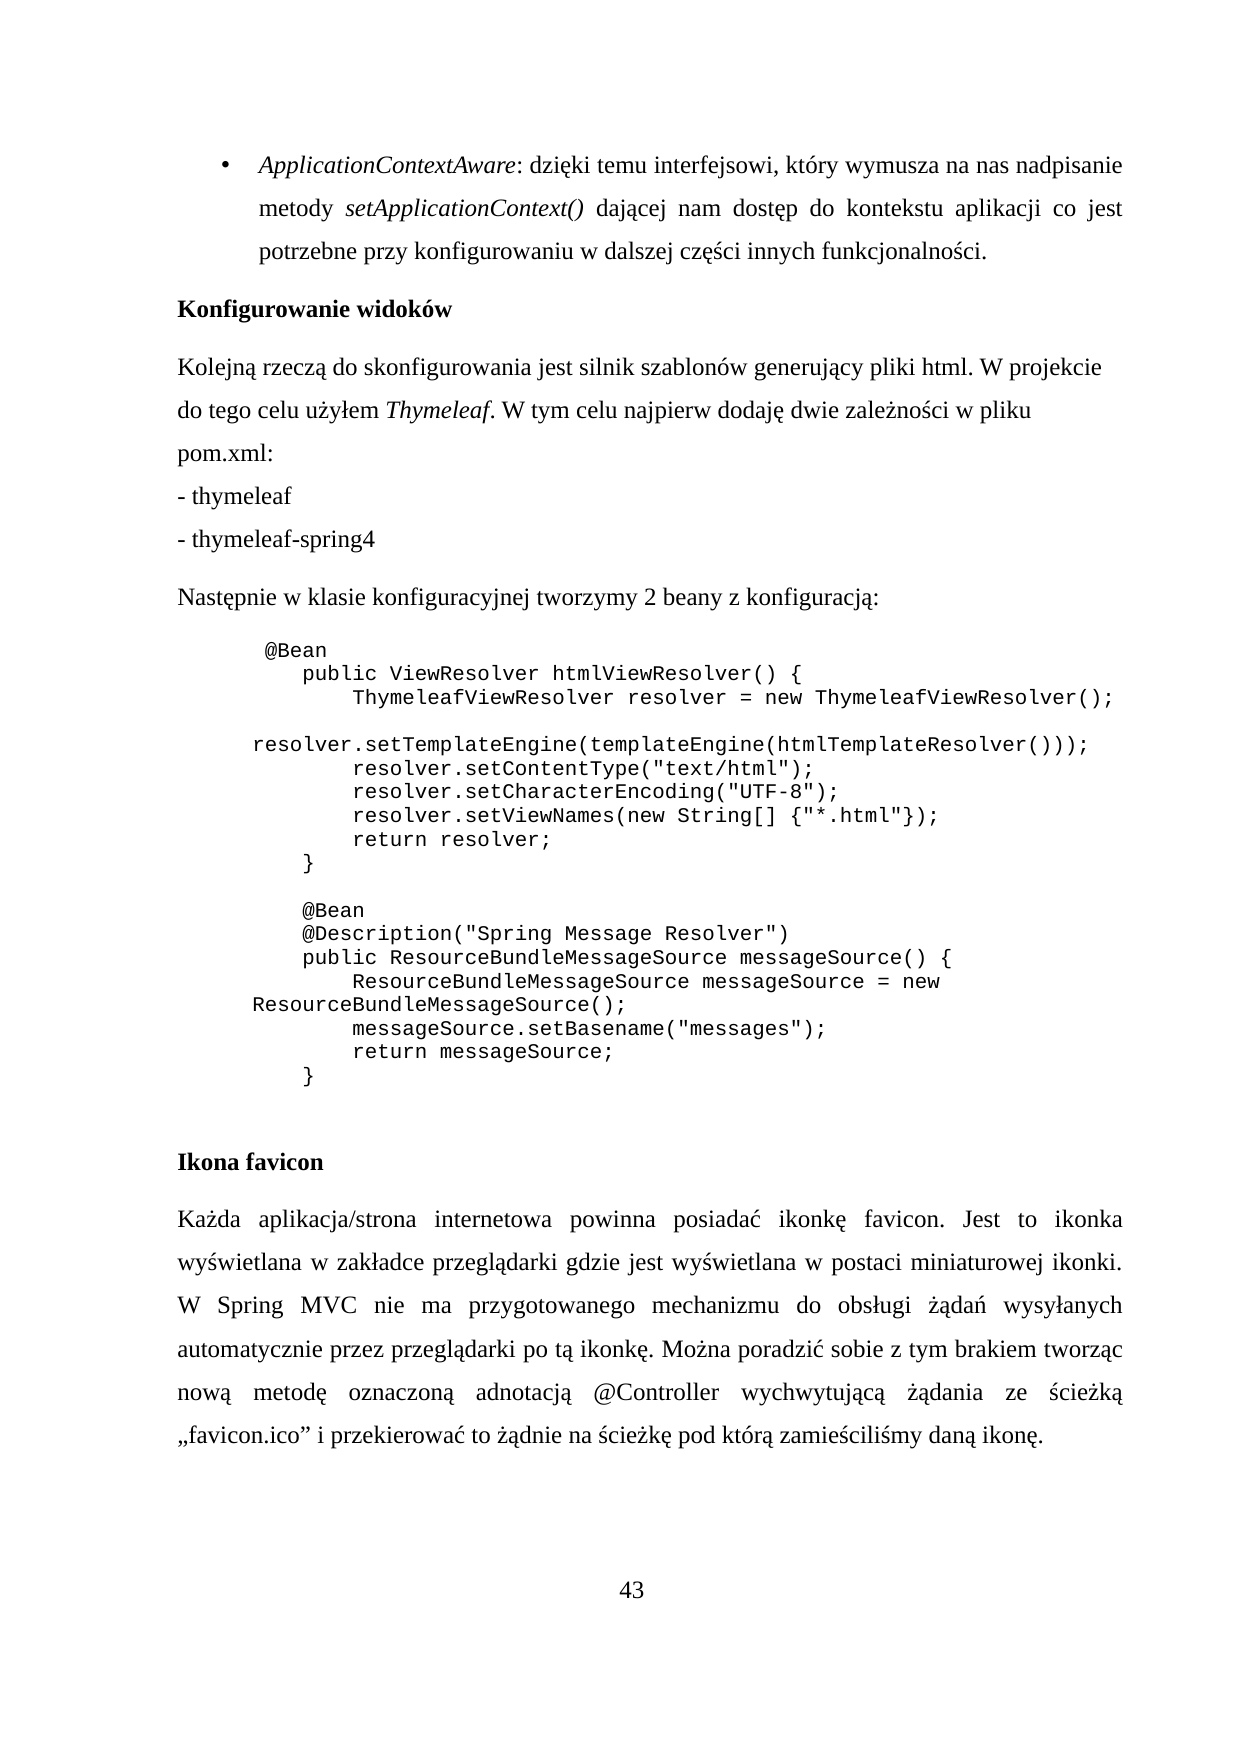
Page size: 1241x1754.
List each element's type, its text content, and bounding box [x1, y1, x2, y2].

text Następnie w klasie konfiguracyjnej tworzymy 2 beany z konfiguracją: [177, 582, 1123, 611]
text Każda aplikacja/strona internetowa powinna posiadać ikonkę favicon. Jest to ikonka wyświetlana w zakładce przeglądarki gdzie jest wyświetlana w postaci miniaturowej ikonki. W Spring MVC nie ma przygotowanego mechanizmu do obsługi żądań wysyłanych automatycznie przez przeglądarki po tą ikonkę. Można poradzić sobie z tym brakiem tworząc nową metodę oznaczoną adnotacją @Controller wychwytującą żądania ze ścieżką „favicon.ico” i przekierować to żądnie na ścieżkę pod którą zamieściliśmy daną ikonę. [177, 1204, 1123, 1449]
text messageSource.setBasename("messages"); [252, 1018, 1123, 1042]
text resolver.setCharacterEncoding("UTF-8"); [252, 781, 1123, 805]
text return messageSource; [252, 1042, 1123, 1065]
text Ikona favicon [177, 1147, 1123, 1175]
list ApplicationContextAware: dzięki temu interfejsowi, który wymusza na nas nadpisanie metody setApplicationContext() dającej nam dostęp do kontekstu aplikacji co jest potrzebne przy konfigurowaniu w dalszej części innych funkcjonalności. [221, 150, 1123, 265]
text return resolver; [252, 829, 1123, 852]
text resolver.setTemplateEngine(templateEngine(htmlTemplateResolver())); [252, 711, 1123, 758]
text public ResourceBundleMessageSource messageSource() { [252, 947, 1123, 971]
text Kolejną rzeczą do skonfigurowania jest silnik szablonów generujący pliki html. W projekcie do tego celu użyłem Thymeleaf. W tym celu najpierw dodaję dwie zależności w pliku pom.xml: - thymeleaf - thymeleaf-spring4 [177, 352, 1123, 553]
text ResourceBundleMessageSource messageSource = new ResourceBundleMessageSource(); [252, 971, 1123, 1018]
text resolver.setViewNames(new String[] {"*.html"}); [252, 805, 1123, 829]
text } [252, 1065, 1123, 1089]
text ThymeleafViewResolver resolver = new ThymeleafViewResolver(); [252, 687, 1123, 711]
text public ViewResolver htmlViewResolver() { [252, 663, 1123, 687]
text Konfigurowanie widoków [177, 294, 1123, 323]
text } [252, 852, 1123, 876]
text resolver.setContentType("text/html"); [252, 758, 1123, 781]
text @Bean [252, 900, 1123, 923]
text @Bean [252, 639, 1123, 663]
text @Description("Spring Message Resolver") [252, 923, 1123, 947]
